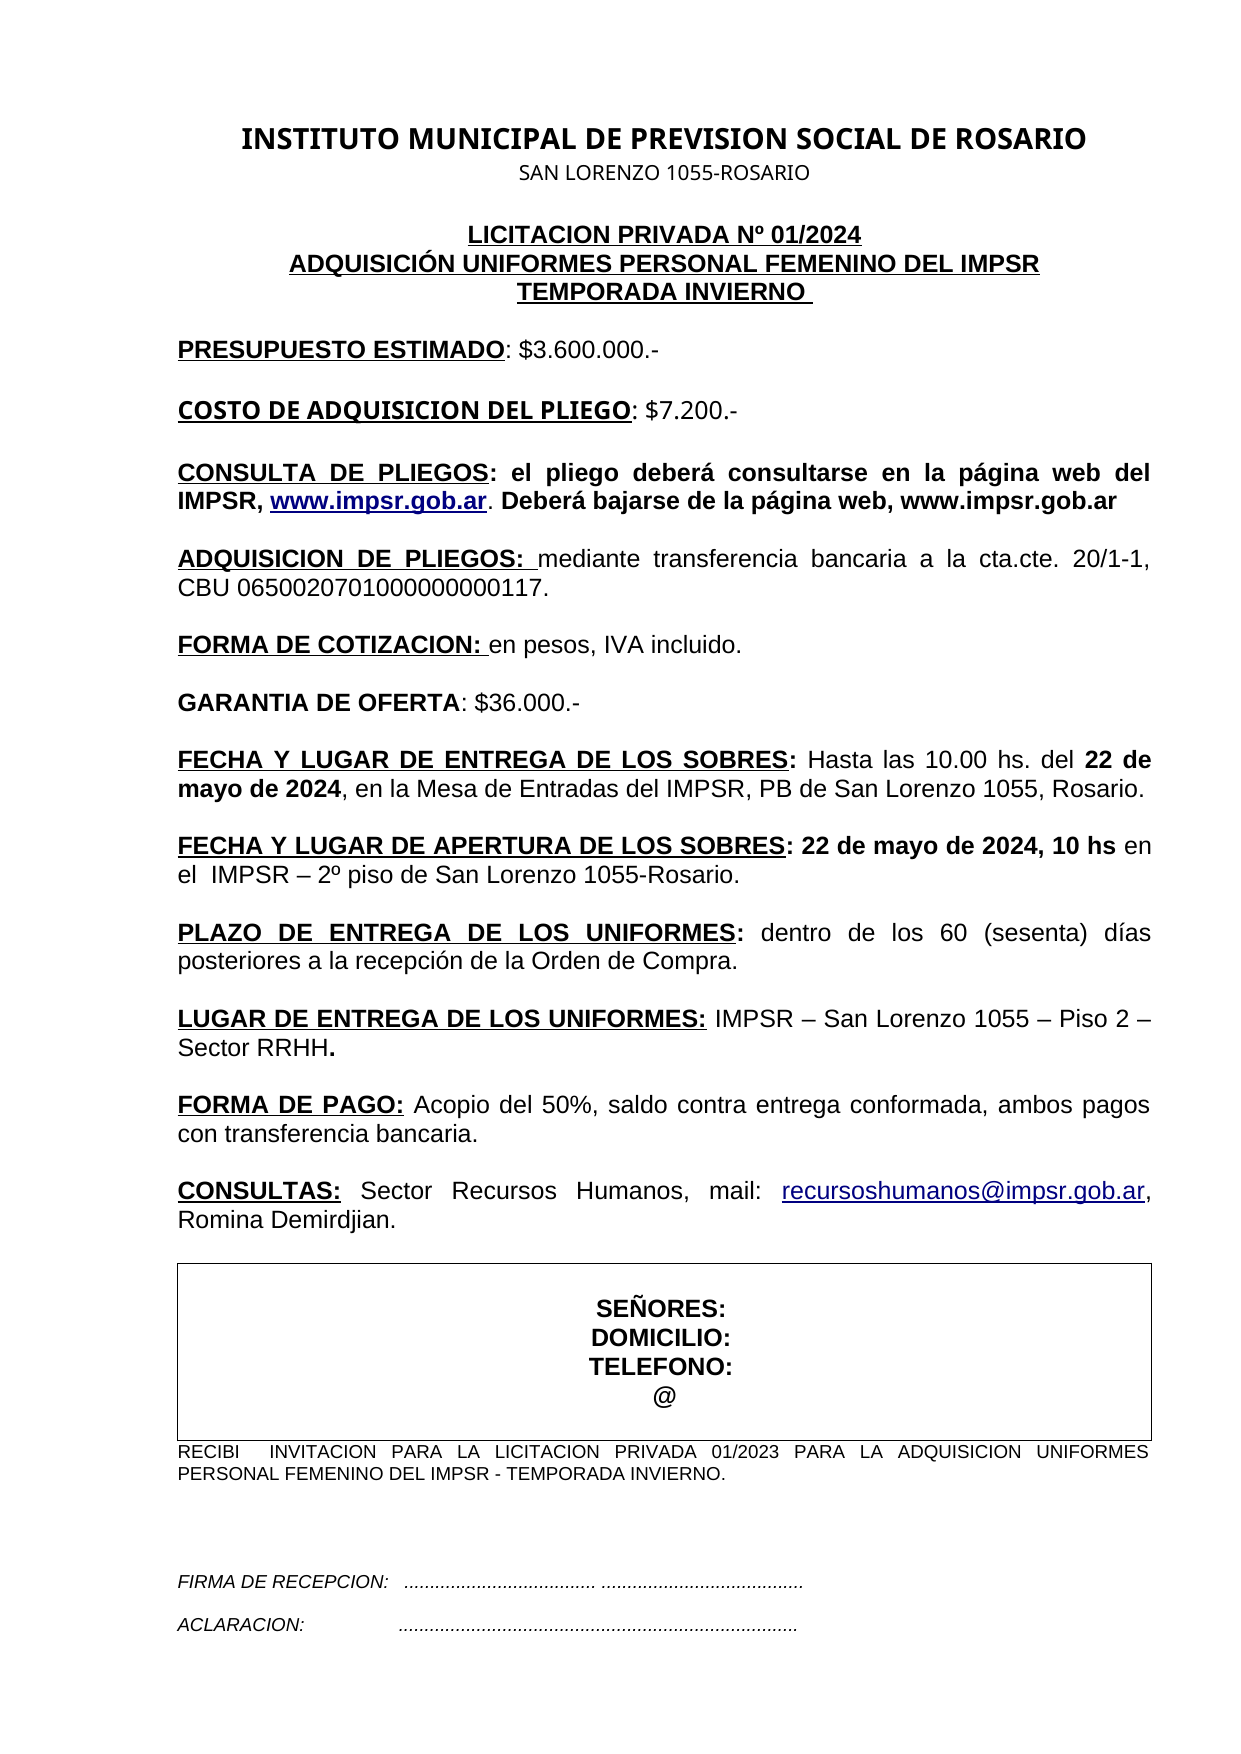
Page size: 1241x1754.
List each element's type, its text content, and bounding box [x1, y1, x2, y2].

text ADQUISICION DE PLIEGOS: mediante transferencia bancaria a la cta.cte. 20/1-1, CBU 0650020701000000000117. [177, 544, 1152, 601]
text FIRMA DE RECEPCION: ..................................... ....................................... [177, 1571, 1176, 1592]
text TELEFONO: [178, 1349, 1151, 1378]
text DOMICILIO: [178, 1320, 1151, 1349]
text ACLARACION: ............................................................................. [177, 1614, 1152, 1635]
title FECHA Y LUGAR DE APERTURA DE LOS SOBRES: 22 de mayo de 2024, 10 hs en el IMPSR – 2º piso de San Lorenzo 1055-Rosario. [177, 831, 1152, 889]
title PRESUPUESTO ESTIMADO: $3.600.000.- [177, 335, 1152, 363]
text GARANTIA DE OFERTA: $36.000.- [177, 688, 1152, 716]
text ADQUISICIÓN UNIFORMES PERSONAL FEMENINO DEL IMPSR [177, 248, 1152, 277]
subtitle SAN LORENZO 1055-ROSARIO [177, 158, 1152, 186]
text TEMPORADA INVIERNO [177, 277, 1152, 306]
title LUGAR DE ENTREGA DE LOS UNIFORMES: IMPSR – San Lorenzo 1055 – Piso 2 – Sector RRHH. [177, 1004, 1152, 1061]
subtitle INSTITUTO MUNICIPAL DE PREVISION SOCIAL DE ROSARIO [177, 118, 1152, 158]
title FORMA DE PAGO: Acopio del 50%, saldo contra entrega conformada, ambos pagos con transferencia bancaria. [177, 1090, 1152, 1148]
subtitle @ [178, 1378, 1151, 1409]
title FECHA Y LUGAR DE ENTREGA DE LOS SOBRES: Hasta las 10.00 hs. del 22 de mayo de 2024, en la Mesa de Entradas del IMPSR, PB de San Lorenzo 1055, Rosario. [177, 745, 1152, 803]
text CONSULTA DE PLIEGOS: el pliego deberá consultarse en la página web del IMPSR, www.impsr.gob.ar. Deberá bajarse de la página web, www.impsr.gob.ar [177, 458, 1152, 515]
text COSTO DE ADQUISICION DEL PLIEGO: $7.200.- [177, 392, 1152, 426]
text LICITACION PRIVADA Nº 01/2024 [177, 220, 1152, 248]
title FORMA DE COTIZACION: en pesos, IVA incluido. [177, 630, 1152, 659]
text SEÑORES: [178, 1291, 1151, 1320]
title PLAZO DE ENTREGA DE LOS UNIFORMES: dentro de los 60 (sesenta) días posteriores a la recepción de la Orden de Compra. [177, 918, 1152, 975]
text RECIBI INVITACION PARA LA LICITACION PRIVADA 01/2023 PARA LA ADQUISICION UNIFORMES PERSONAL FEMENINO DEL IMPSR - TEMPORADA INVIERNO. [177, 1441, 1150, 1484]
title CONSULTAS: Sector Recursos Humanos, mail: recursoshumanos@impsr.gob.ar, Romina Demirdjian. [177, 1176, 1152, 1234]
